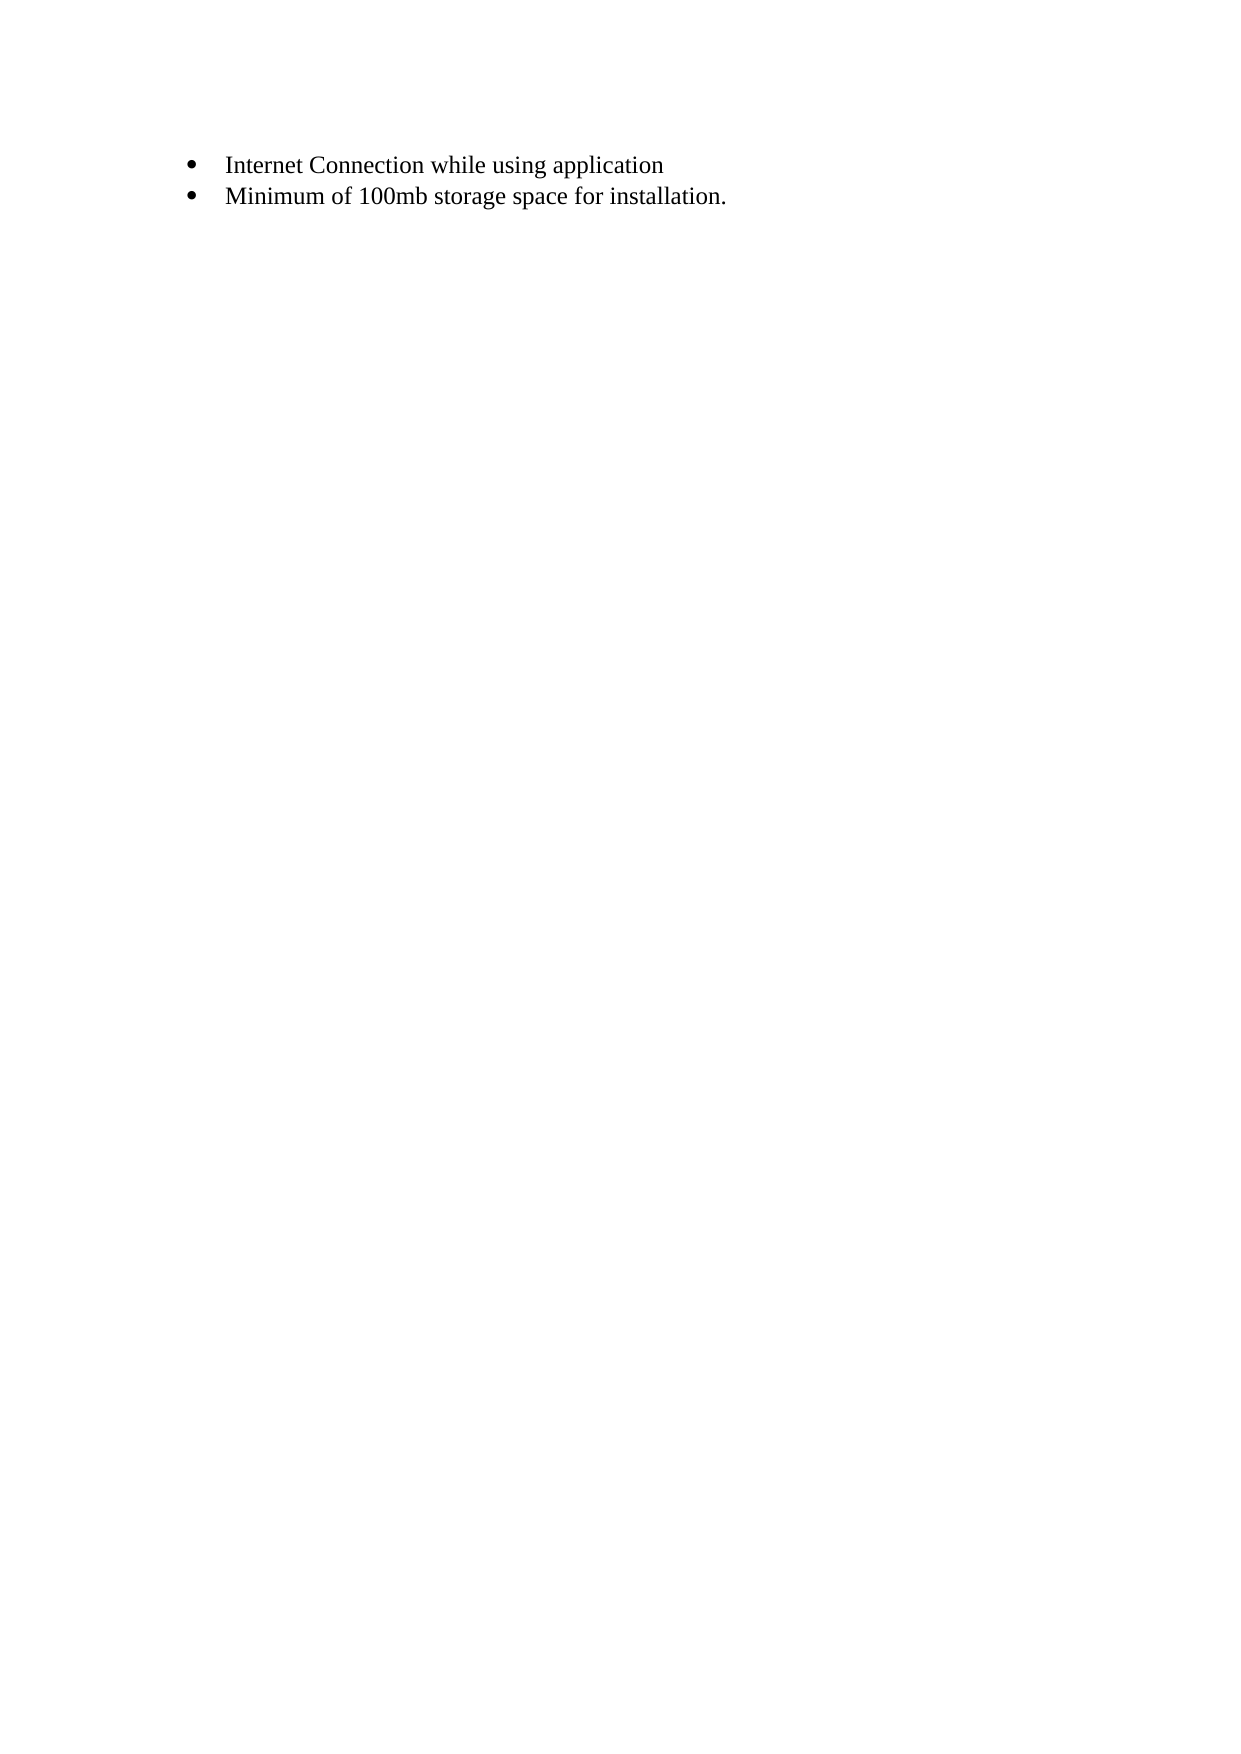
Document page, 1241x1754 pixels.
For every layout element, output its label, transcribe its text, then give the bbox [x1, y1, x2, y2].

list Minimum of 100mb storage space for installation. [187, 181, 1090, 210]
list Internet Connection while using application [187, 150, 1090, 179]
